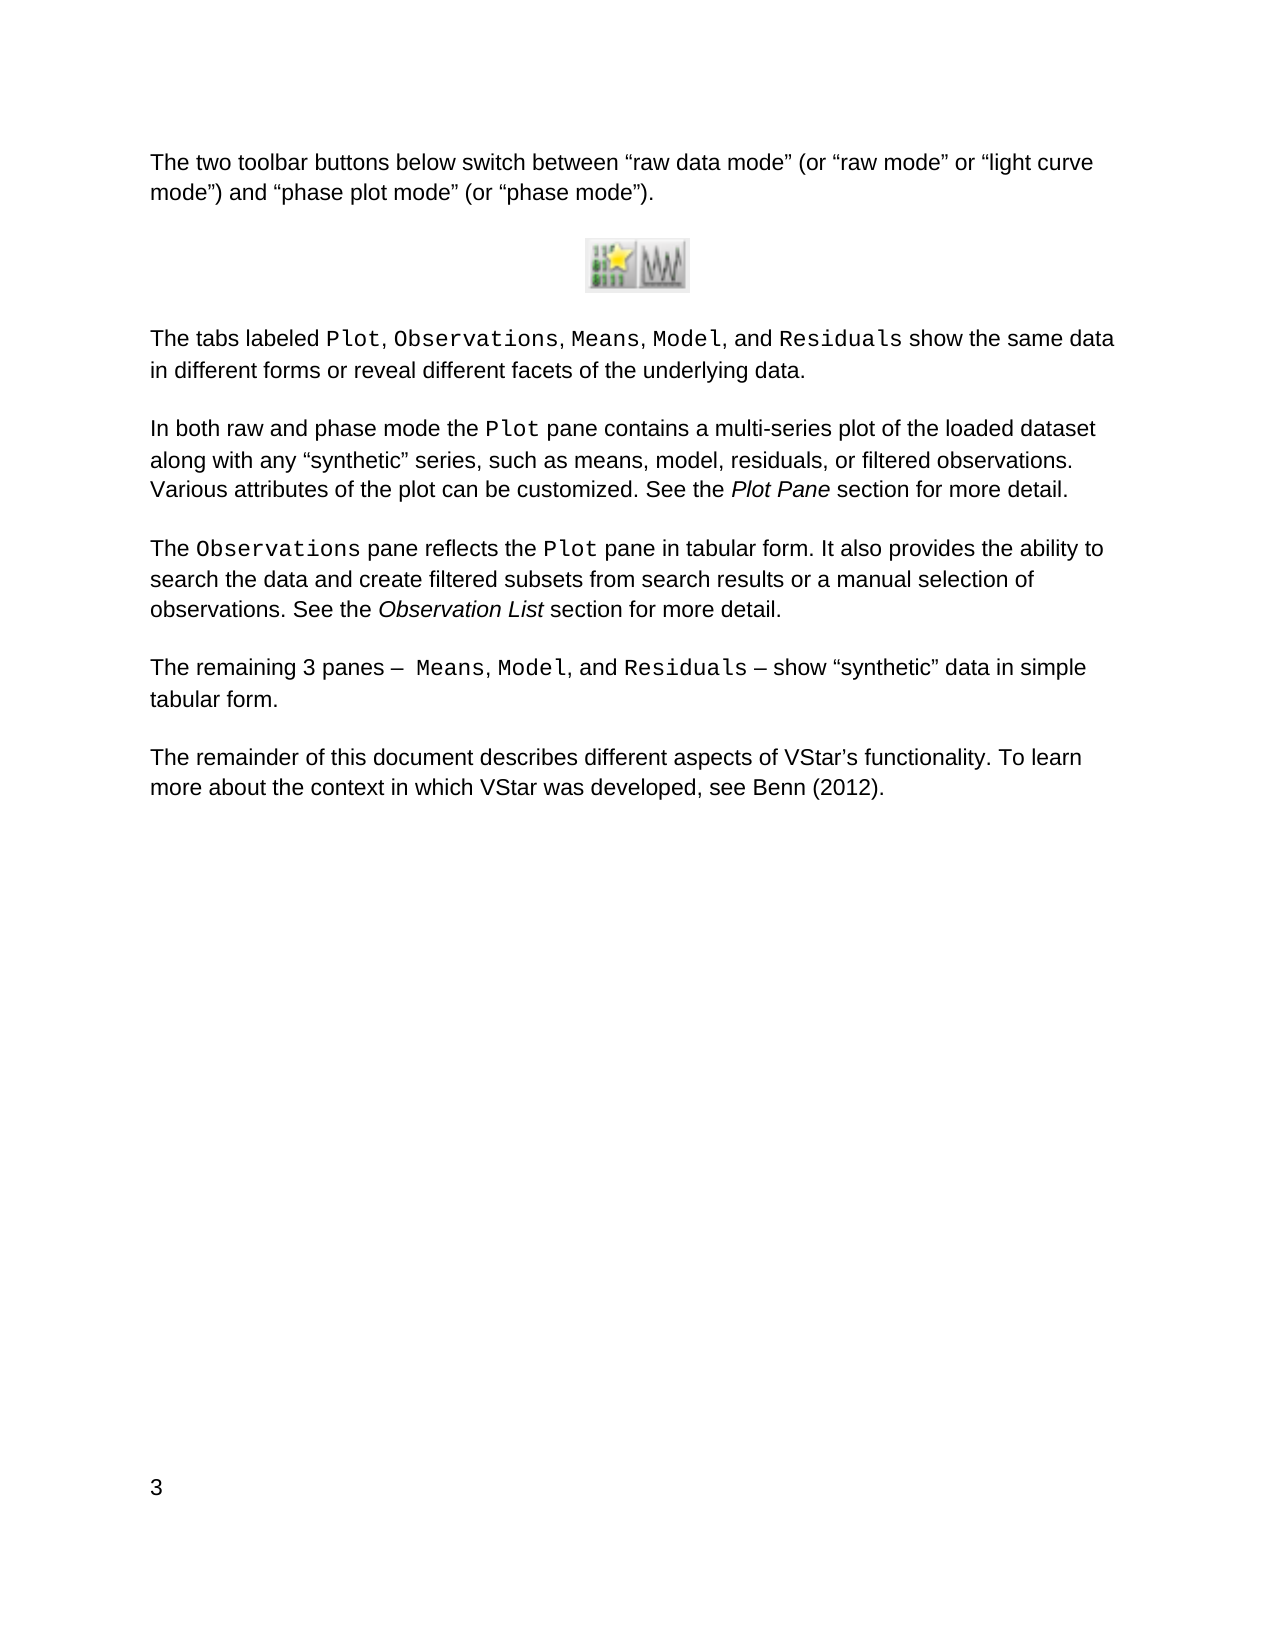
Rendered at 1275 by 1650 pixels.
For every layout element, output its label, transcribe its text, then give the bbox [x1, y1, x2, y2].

text In both raw and phase mode the Plot pane contains a multi-series plot of the loaded dataset along with any “synthetic” series, such as means, model, residuals, or filtered observations. Various attributes of the plot can be customized. See the Plot Pane section for more detail. [150, 416, 1125, 502]
text The remainder of this document describes different aspects of VStar’s functionality. To learn more about the context in which VStar was developed, see Benn (2012). [150, 745, 1125, 800]
text The two toolbar buttons below switch between “raw data mode” (or “raw mode” or “light curve mode”) and “phase plot mode” (or “phase mode”). [150, 150, 1125, 205]
text The tabs labeled Plot, Observations, Means, Model, and Residuals show the same data in different forms or reveal different facets of the underlying data. [150, 326, 1125, 383]
picture [585, 238, 690, 293]
text The remaining 3 panes – Means, Model, and Residuals – show “synthetic” data in simple tabular form. [150, 655, 1125, 712]
text The Observations pane reflects the Plot pane in tabular form. It also provides the ability to search the data and create filtered subsets from search results or a manual selection of observations. See the Observation List section for more detail. [150, 536, 1125, 622]
